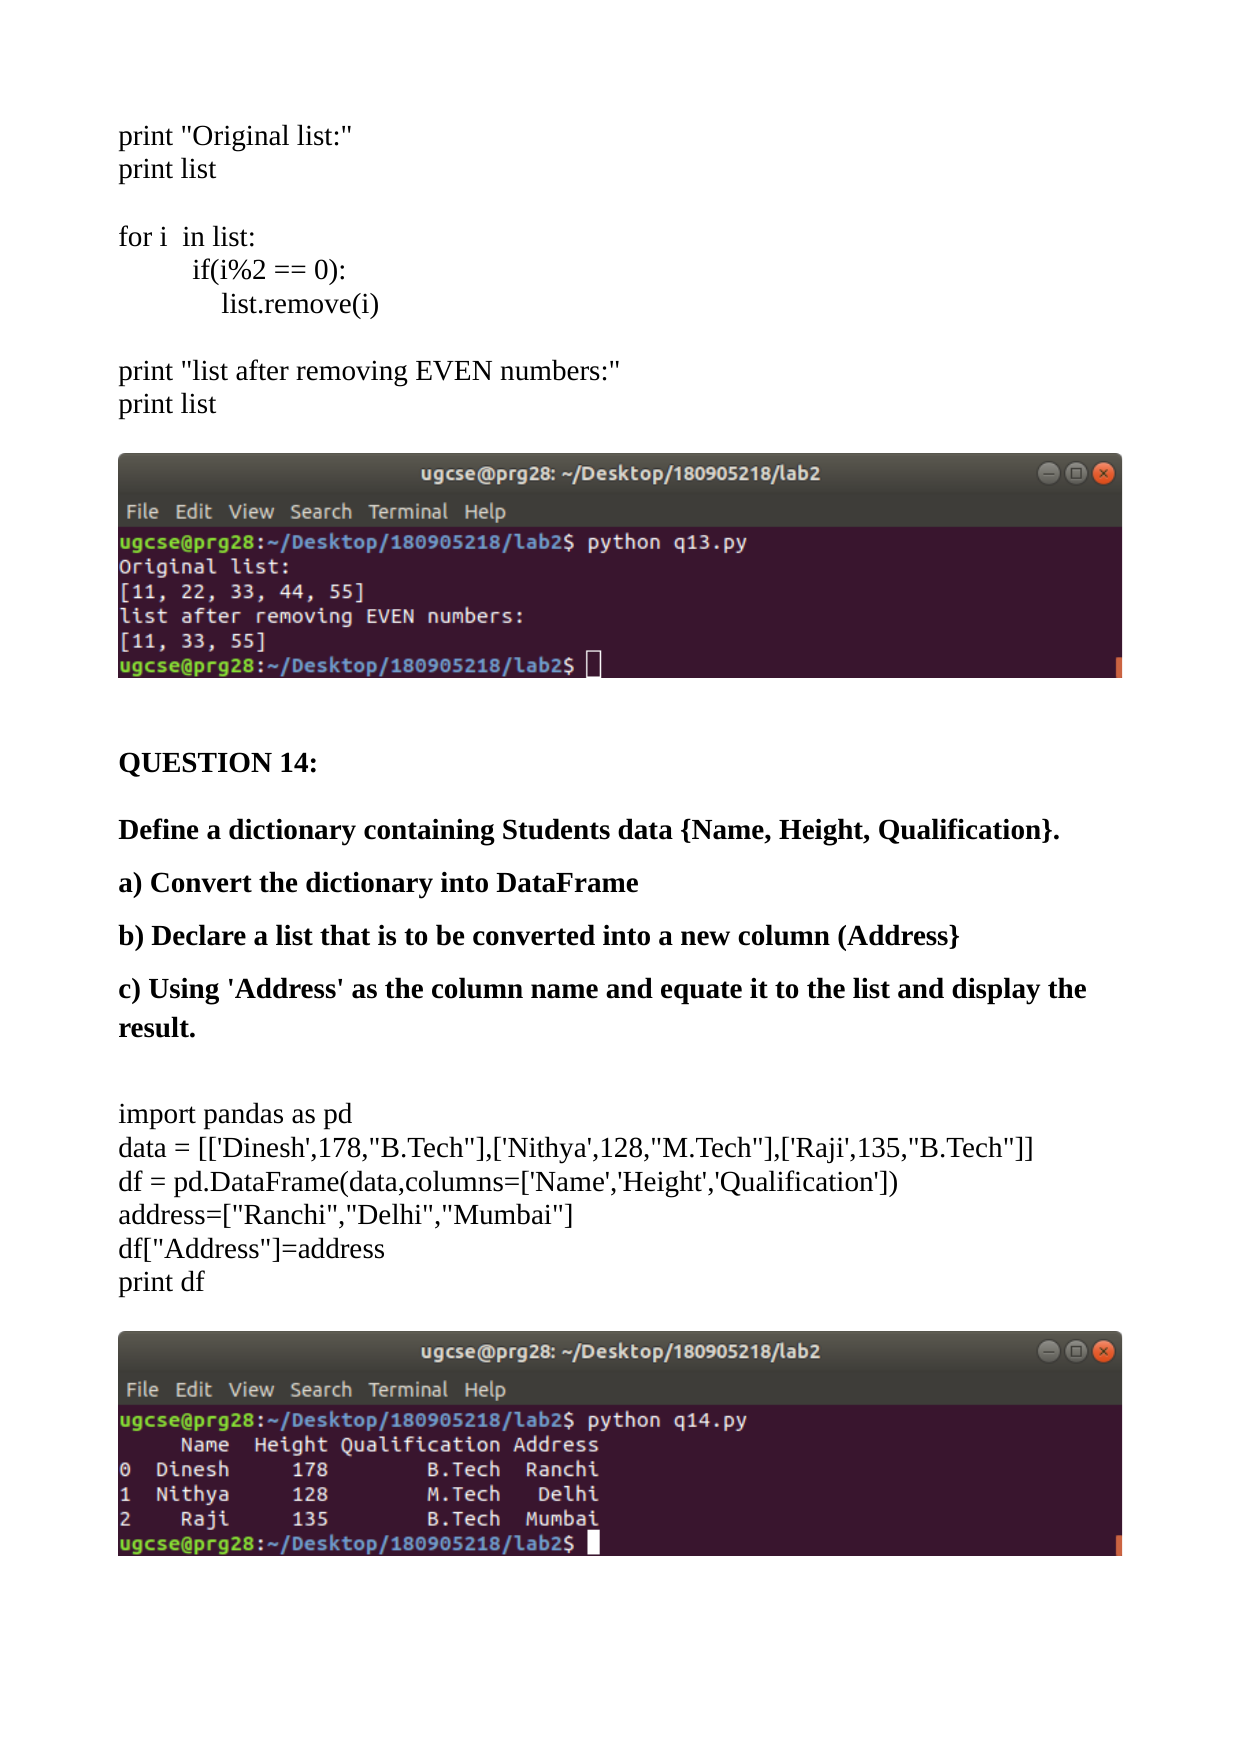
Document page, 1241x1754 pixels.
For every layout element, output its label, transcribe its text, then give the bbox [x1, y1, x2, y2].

text Define a dictionary containing Students data {Name, Height, Qualification}. [118, 812, 1122, 846]
text print "Original list:" [118, 118, 1122, 152]
text print list [118, 152, 1122, 185]
text data = [['Dinesh',178,"B.Tech"],['Nithya',128,"M.Tech"],['Raji',135,"B.Tech"]] [118, 1130, 1122, 1164]
text df["Address"]=address [118, 1231, 1122, 1264]
text b) Declare a list that is to be converted into a new column (Address} [118, 918, 1122, 952]
text if(i%2 == 0): [118, 252, 1122, 286]
text address=["Ranchi","Delhi","Mumbai"] [118, 1197, 1122, 1231]
text print "list after removing EVEN numbers:" [118, 353, 1122, 386]
picture [118, 453, 1123, 678]
text df = pd.DataFrame(data,columns=['Name','Height','Qualification']) [118, 1164, 1122, 1197]
text for i in list: [118, 219, 1122, 252]
text list.remove(i) [118, 286, 1122, 319]
text a) Convert the dictionary into DataFrame [118, 865, 1122, 899]
text print list [118, 386, 1122, 420]
picture [118, 1331, 1123, 1556]
text QUESTION 14: [118, 745, 1122, 778]
text print df [118, 1264, 1122, 1298]
text import pandas as pd [118, 1097, 1122, 1130]
text c) Using 'Address' as the column name and equate it to the list and display the result. [118, 971, 1122, 1043]
